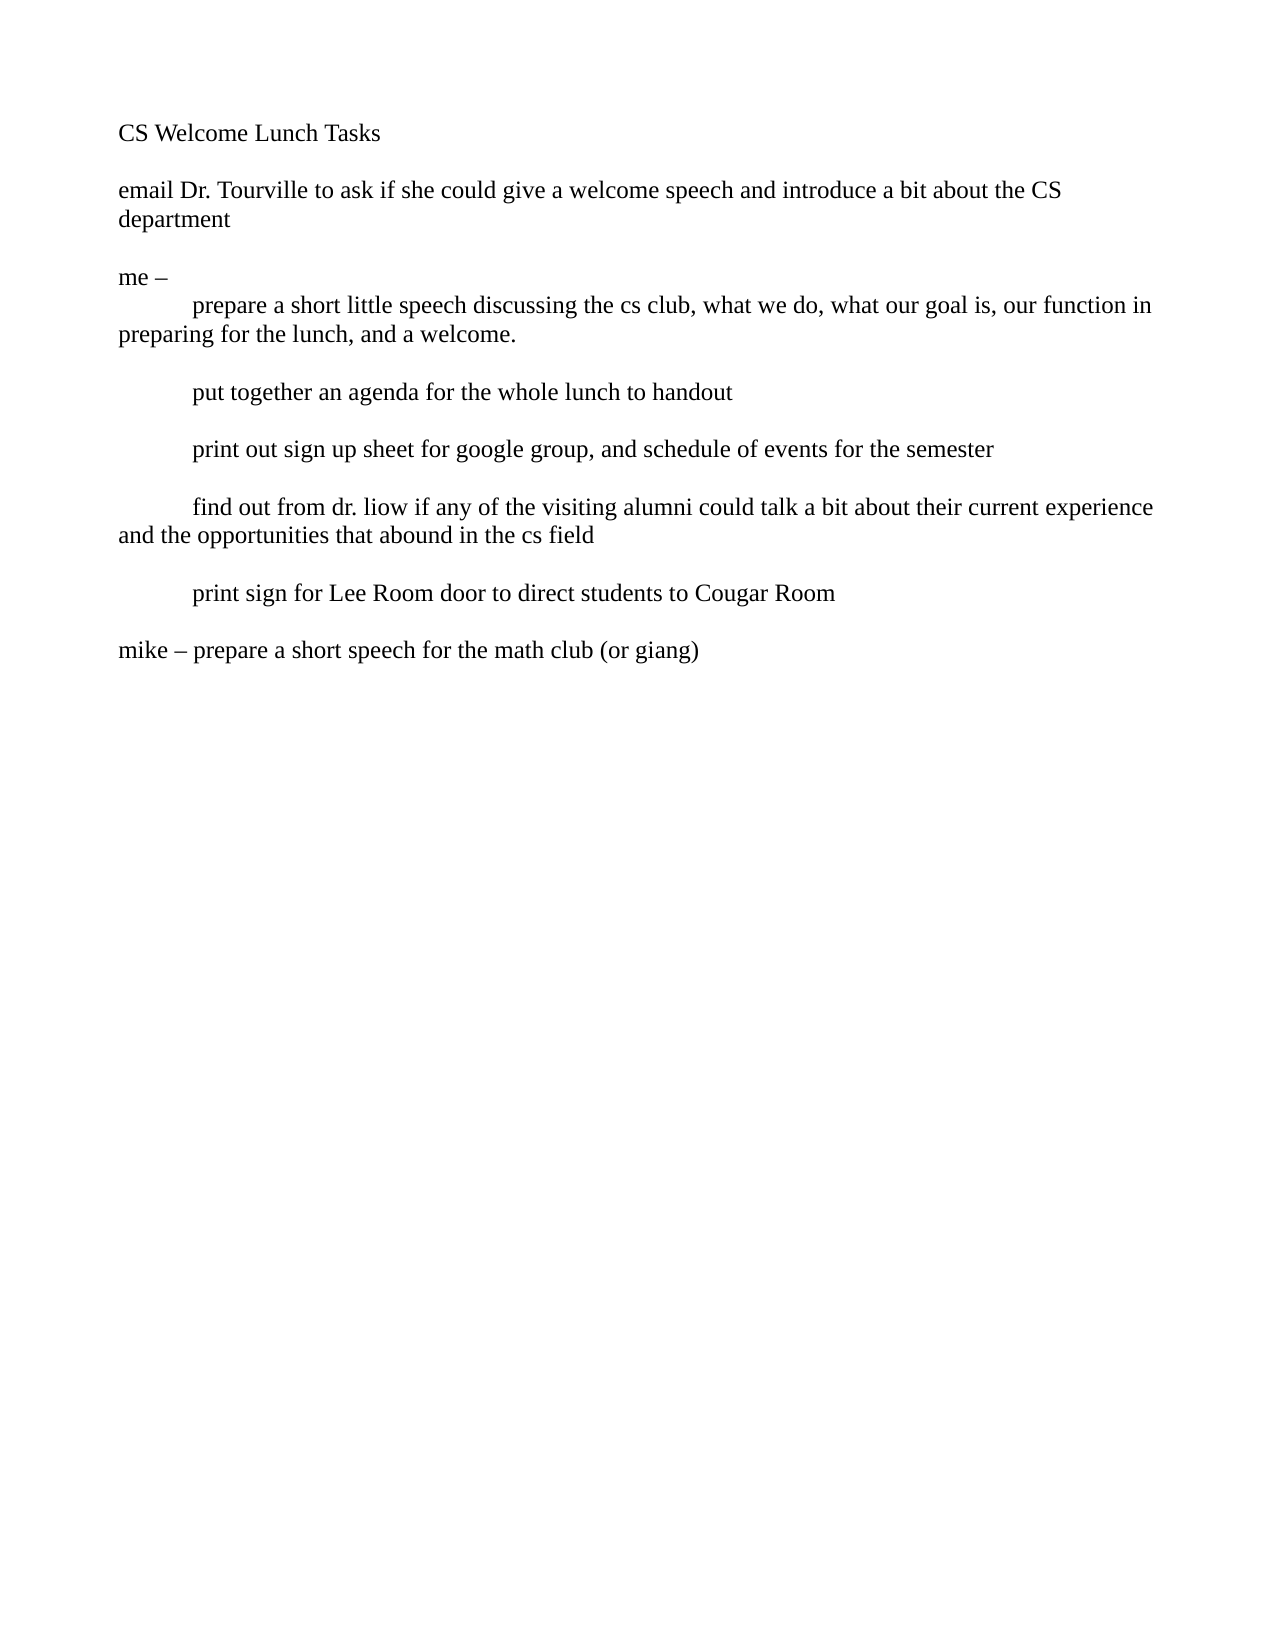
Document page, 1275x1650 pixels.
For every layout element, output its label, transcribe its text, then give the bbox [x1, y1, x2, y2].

text me – [118, 262, 1157, 291]
text email Dr. Tourville to ask if she could give a welcome speech and introduce a bit about the CS department [118, 176, 1157, 233]
text find out from dr. liow if any of the visiting alumni could talk a bit about their current experience and the opportunities that abound in the cs field [118, 492, 1157, 549]
text print out sign up sheet for google group, and schedule of events for the semester [118, 434, 1157, 463]
text put together an agenda for the whole lunch to handout [118, 377, 1157, 406]
text print sign for Lee Room door to direct students to Cougar Room [118, 578, 1157, 607]
text CS Welcome Lunch Tasks [118, 118, 1157, 147]
text mike – prepare a short speech for the math club (or giang) [118, 636, 1157, 664]
text prepare a short little speech discussing the cs club, what we do, what our goal is, our function in preparing for the lunch, and a welcome. [118, 291, 1157, 348]
